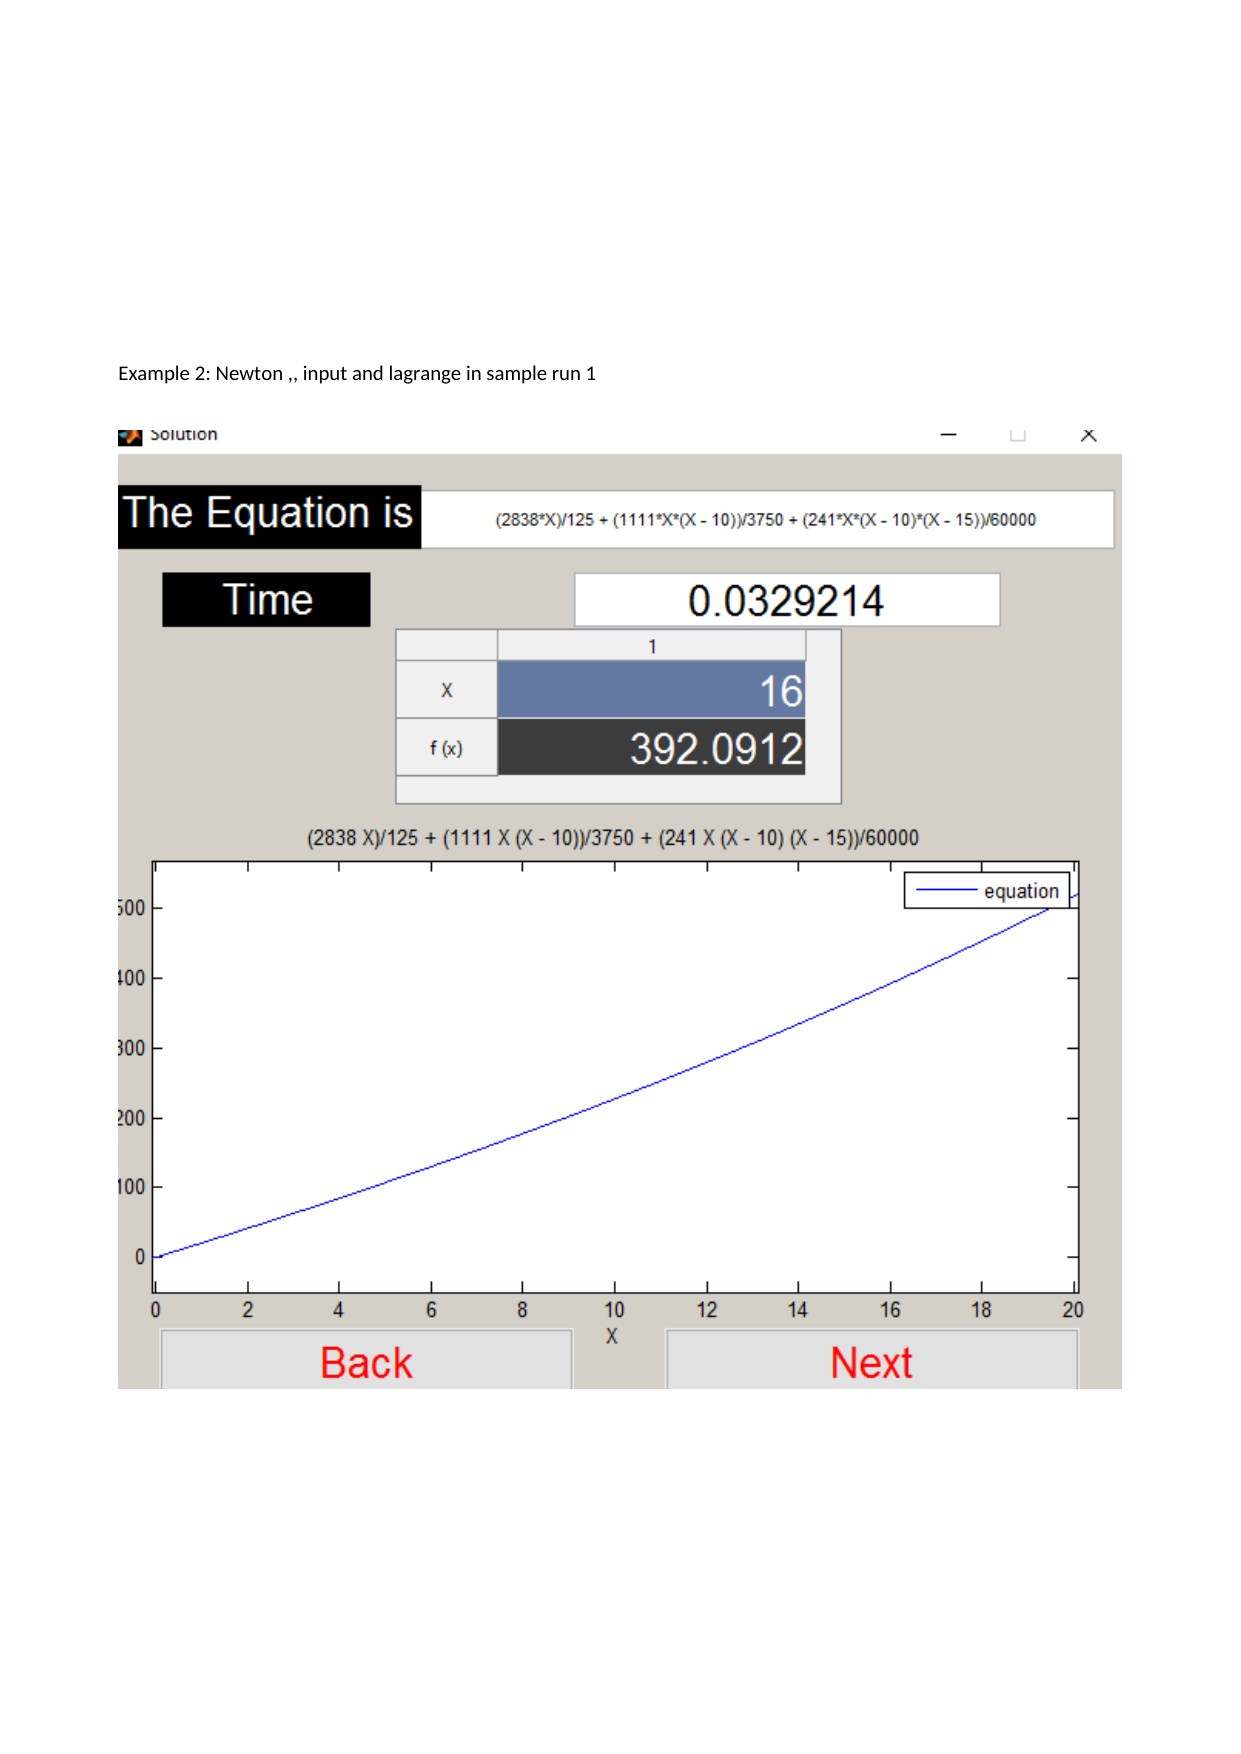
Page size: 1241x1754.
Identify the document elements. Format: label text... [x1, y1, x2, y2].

picture [118, 430, 1123, 1389]
text Example 2: Newton ,, input and lagrange in sample run 1 [118, 360, 1122, 385]
